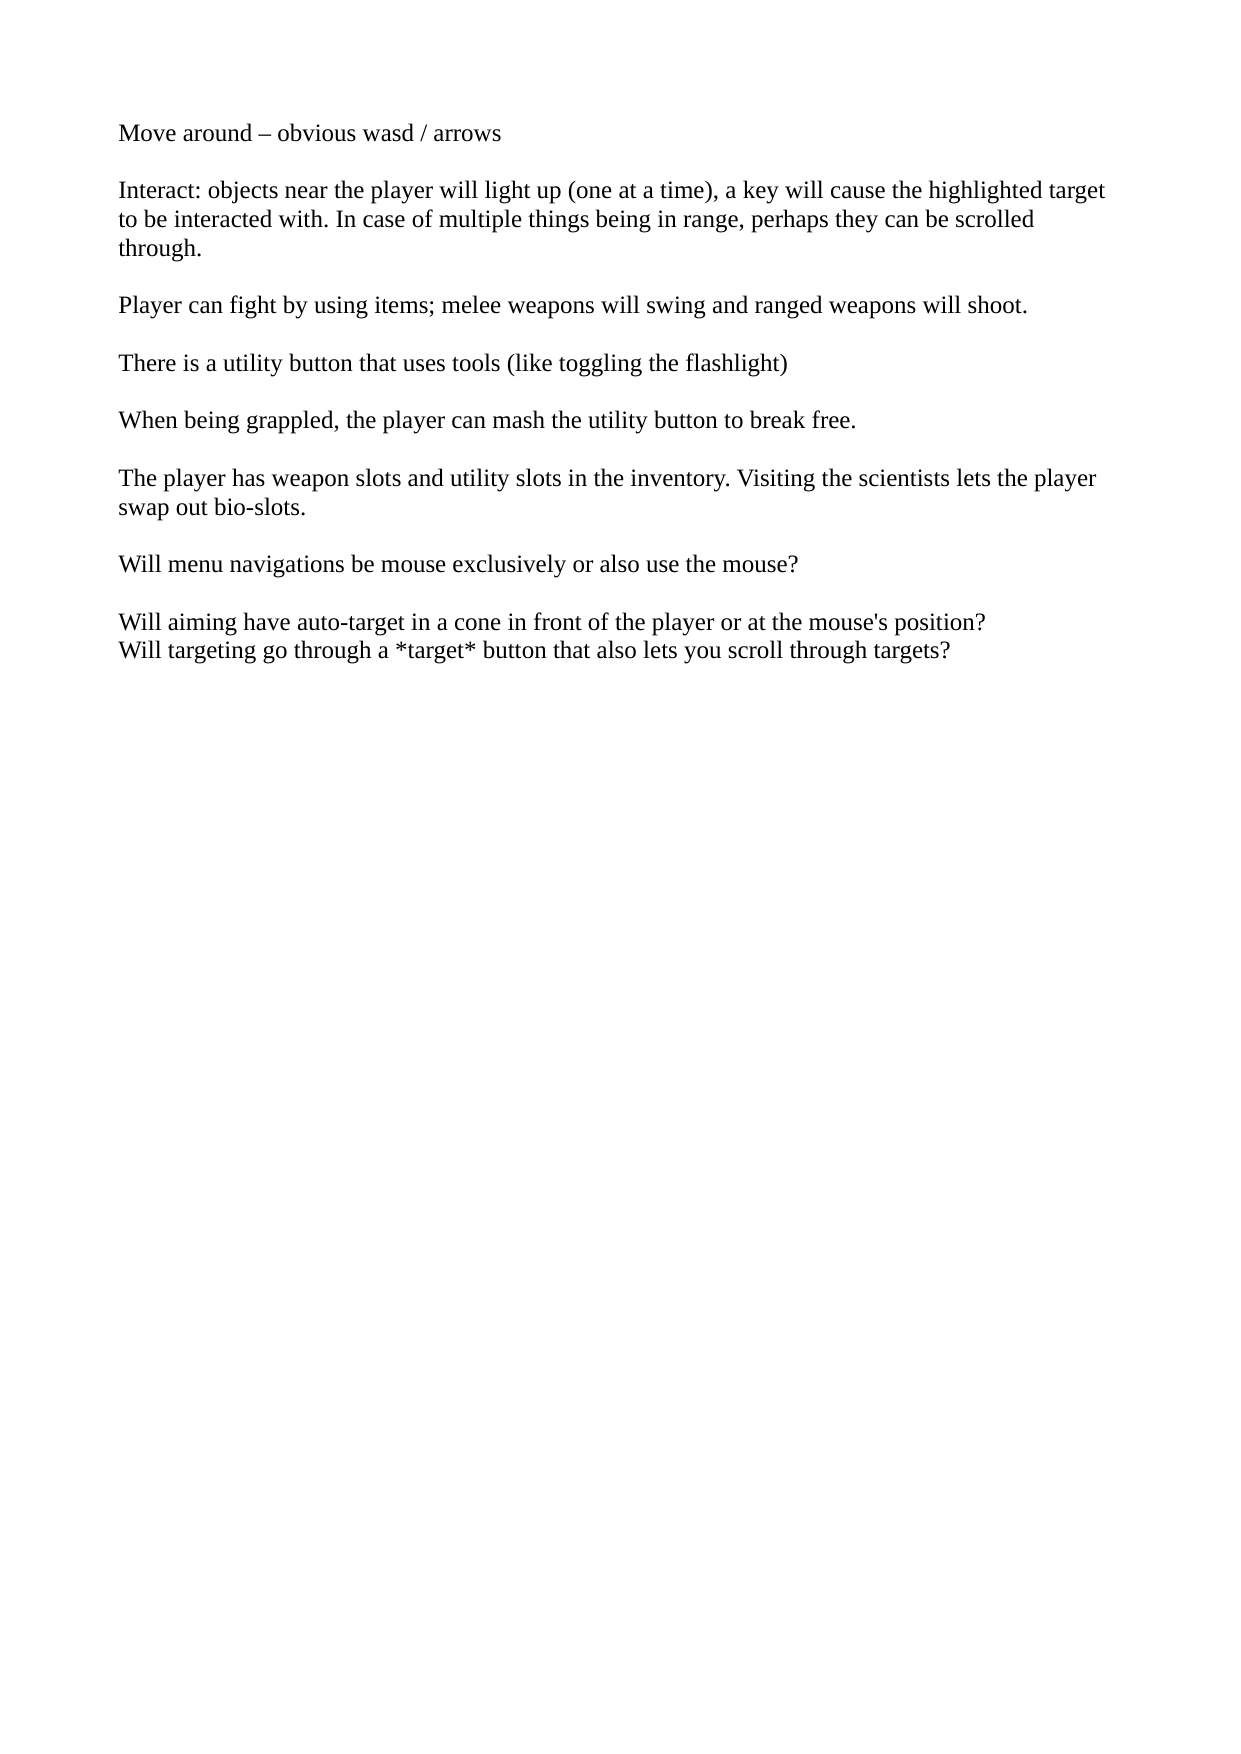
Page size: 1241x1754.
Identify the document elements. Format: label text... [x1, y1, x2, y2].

text The player has weapon slots and utility slots in the inventory. Visiting the scientists lets the player swap out bio-slots. [118, 463, 1122, 521]
text Will menu navigations be mouse exclusively or also use the mouse? [118, 549, 1122, 578]
text Will targeting go through a *target* button that also lets you scroll through targets? [118, 636, 1122, 664]
text Player can fight by using items; melee weapons will swing and ranged weapons will shoot. [118, 291, 1122, 319]
text Move around – obvious wasd / arrows [118, 118, 1122, 147]
text When being grappled, the player can mash the utility button to break free. [118, 406, 1122, 434]
text There is a utility button that uses tools (like toggling the flashlight) [118, 348, 1122, 377]
text Interact: objects near the player will light up (one at a time), a key will cause the highlighted target to be interacted with. In case of multiple things being in range, perhaps they can be scrolled through. [118, 176, 1122, 262]
text Will aiming have auto-target in a cone in front of the player or at the mouse's position? [118, 607, 1122, 636]
